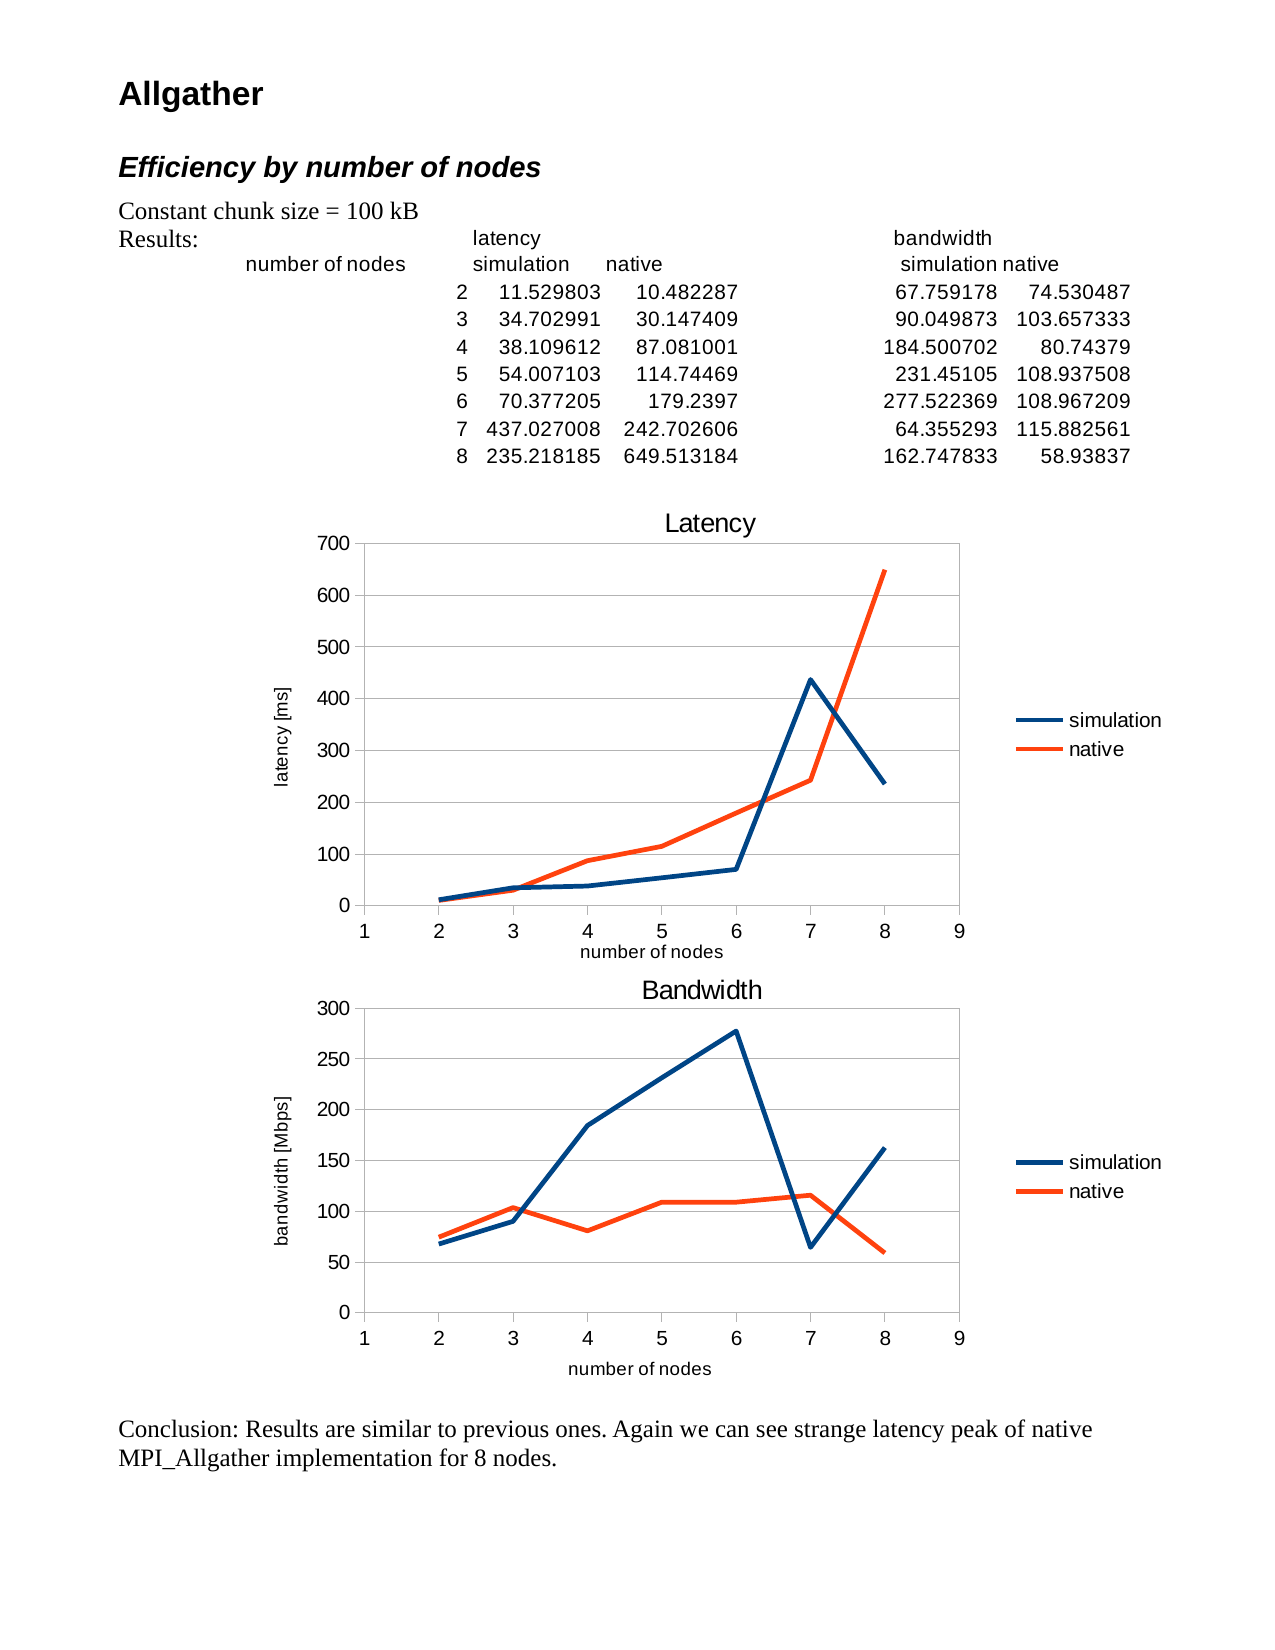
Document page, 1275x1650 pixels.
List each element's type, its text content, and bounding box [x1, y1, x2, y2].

text Constant chunk size = 100 kB [118, 196, 1201, 224]
subtitle Efficiency by number of nodes [118, 150, 1201, 183]
text Conclusion: Results are similar to previous ones. Again we can see strange latency peak of native MPI_Allgather implementation for 8 nodes. [118, 1414, 1201, 1472]
text Results: [118, 224, 1201, 253]
subtitle Allgather [118, 73, 1201, 112]
